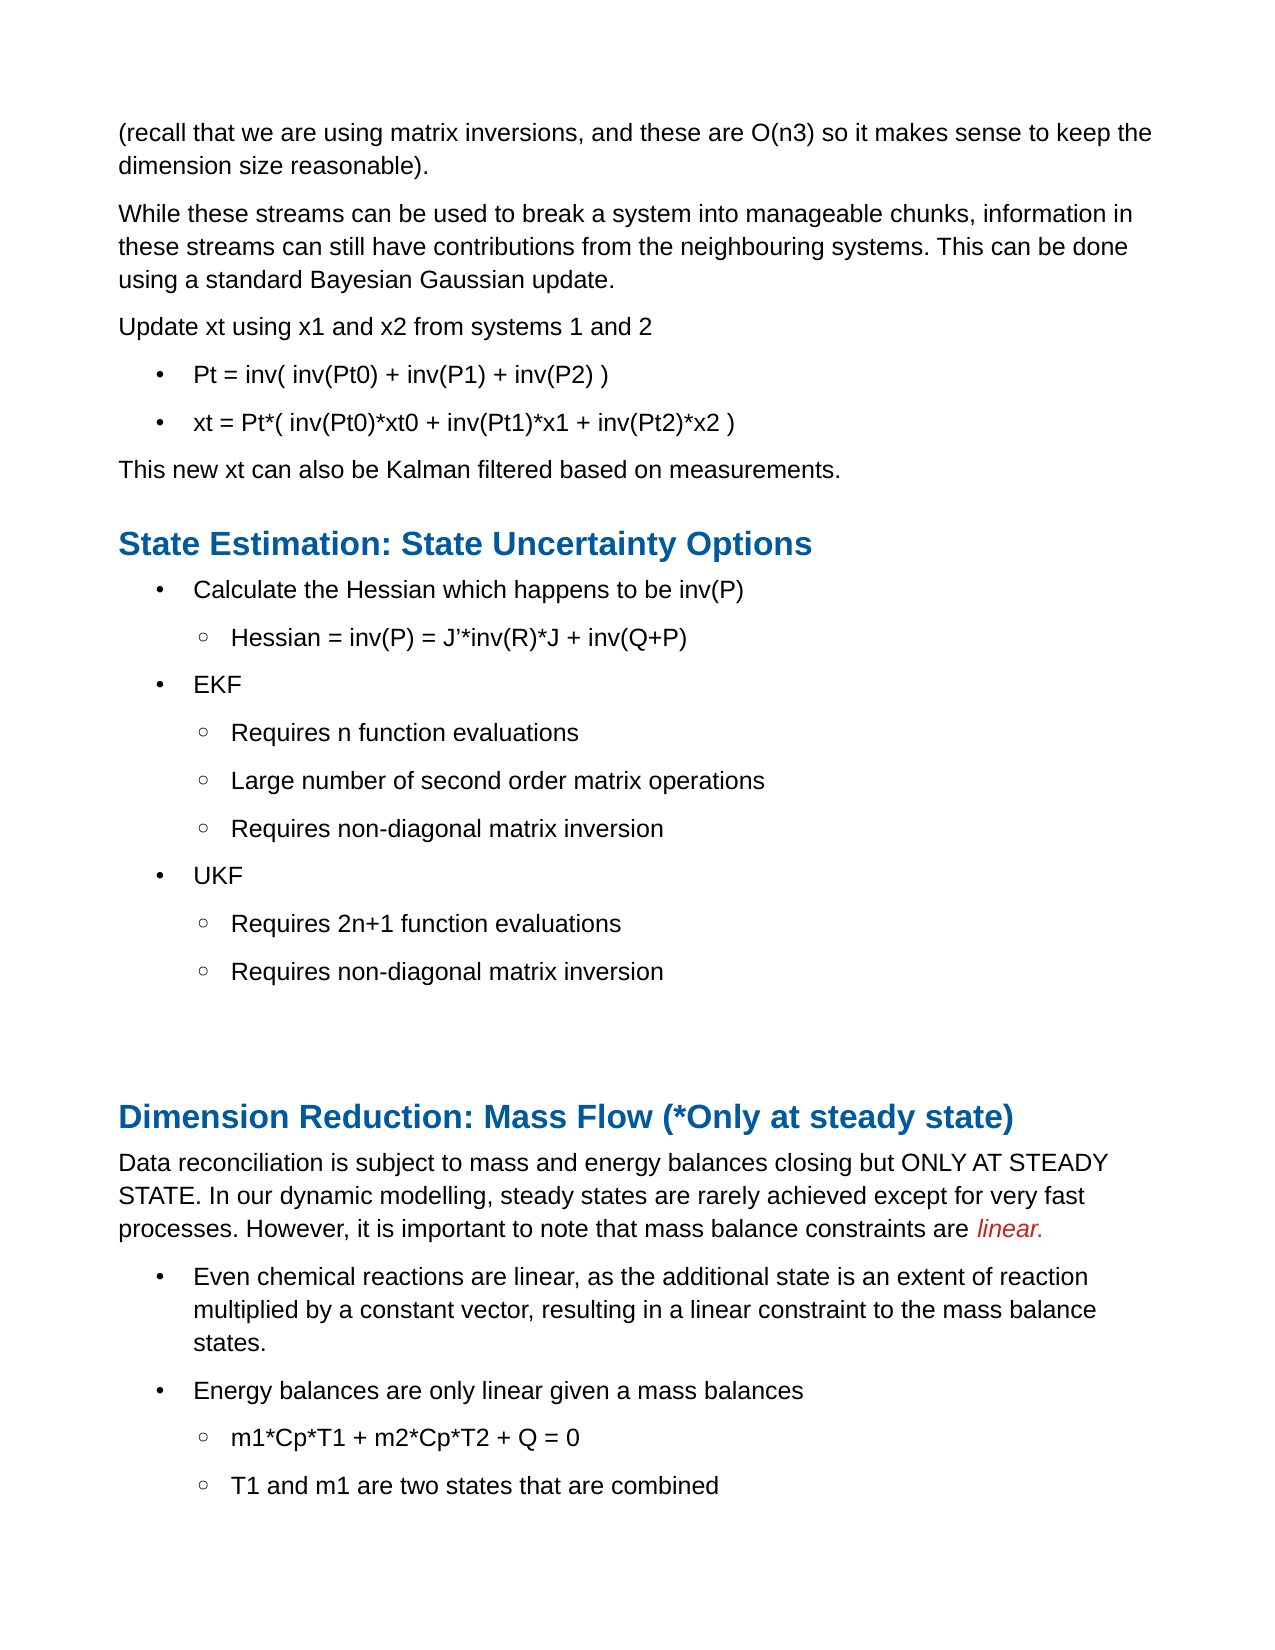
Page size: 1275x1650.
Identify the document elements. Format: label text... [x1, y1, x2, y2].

subtitle State Estimation: State Uncertainty Options [118, 524, 1157, 562]
text (recall that we are using matrix inversions, and these are O(n3) so it makes sense to keep the dimension size reasonable). [118, 118, 1157, 180]
list Requires non-diagonal matrix inversion [193, 957, 1157, 986]
text While these streams can be used to break a system into manageable chunks, information in these streams can still have contributions from the neighbouring systems. This can be done using a standard Bayesian Gaussian update. [118, 199, 1157, 293]
list Requires 2n+1 function evaluations [193, 909, 1157, 938]
list Hessian = inv(P) = J’*inv(R)*J + inv(Q+P) [193, 623, 1157, 652]
list Requires non-diagonal matrix inversion [193, 813, 1157, 842]
list UKF [156, 861, 1157, 890]
list EKF [156, 670, 1157, 699]
text Data reconciliation is subject to mass and energy balances closing but ONLY AT STEADY STATE. In our dynamic modelling, steady states are rarely achieved except for very fast processes. However, it is important to note that mass balance constraints are linear. [118, 1148, 1157, 1243]
list T1 and m1 are two states that are combined [193, 1471, 1157, 1500]
text Update xt using x1 and x2 from systems 1 and 2 [118, 312, 1157, 341]
text This new xt can also be Kalman filtered based on measurements. [118, 455, 1157, 484]
list Calculate the Hessian which happens to be inv(P) [156, 575, 1157, 604]
list xt = Pt*( inv(Pt0)*xt0 + inv(Pt1)*x1 + inv(Pt2)*x2 ) [156, 408, 1157, 437]
list Even chemical reactions are linear, as the additional state is an extent of reaction multiplied by a constant vector, resulting in a linear constraint to the mass balance states. [156, 1262, 1157, 1357]
list Pt = inv( inv(Pt0) + inv(P1) + inv(P2) ) [156, 360, 1157, 389]
subtitle Dimension Reduction: Mass Flow (*Only at steady state) [118, 1097, 1157, 1136]
list m1*Cp*T1 + m2*Cp*T2 + Q = 0 [193, 1423, 1157, 1452]
list Requires n function evaluations [193, 718, 1157, 747]
list Energy balances are only linear given a mass balances [156, 1376, 1157, 1404]
list Large number of second order matrix operations [193, 766, 1157, 795]
